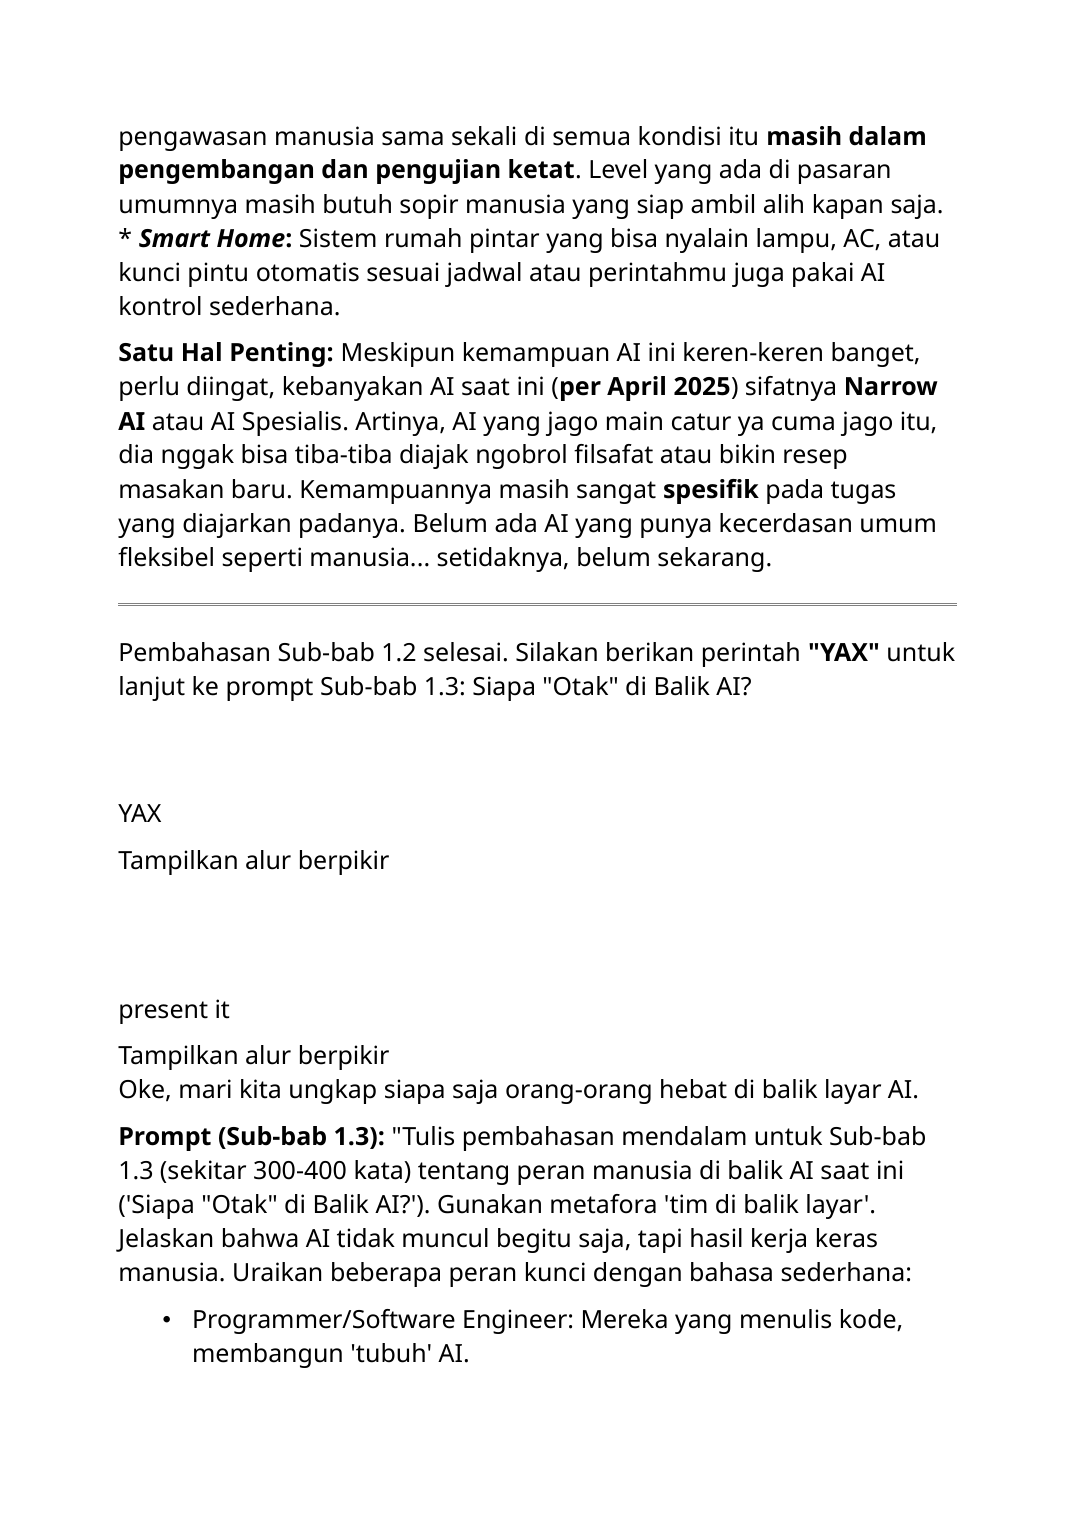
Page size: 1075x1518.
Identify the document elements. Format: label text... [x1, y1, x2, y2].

text Pembahasan Sub-bab 1.2 selesai. Silakan berikan perintah "YAX" untuk lanjut ke prompt Sub-bab 1.3: Siapa "Otak" di Balik AI? [118, 635, 957, 703]
text Tampilkan alur berpikir [118, 1038, 957, 1072]
text pengawasan manusia sama sekali di semua kondisi itu masih dalam pengembangan dan pengujian ketat. Level yang ada di pasaran umumnya masih butuh sopir manusia yang siap ambil alih kapan saja. * Smart Home: Sistem rumah pintar yang bisa nyalain lampu, AC, atau kunci pintu otomatis sesuai jadwal atau perintahmu juga pakai AI kontrol sederhana. [118, 118, 957, 322]
text present it [118, 991, 957, 1025]
text Prompt (Sub-bab 1.3): "Tulis pembahasan mendalam untuk Sub-bab 1.3 (sekitar 300-400 kata) tentang peran manusia di balik AI saat ini ('Siapa "Otak" di Balik AI?'). Gunakan metafora 'tim di balik layar'. Jelaskan bahwa AI tidak muncul begitu saja, tapi hasil kerja keras manusia. Uraikan beberapa peran kunci dengan bahasa sederhana: [118, 1118, 957, 1289]
text YAX [118, 796, 957, 830]
list Programmer/Software Engineer: Mereka yang menulis kode, membangun 'tubuh' AI. [162, 1301, 957, 1369]
text Tampilkan alur berpikir [118, 843, 957, 877]
text Oke, mari kita ungkap siapa saja orang-orang hebat di balik layar AI. [118, 1072, 957, 1106]
text Satu Hal Penting: Meskipun kemampuan AI ini keren-keren banget, perlu diingat, kebanyakan AI saat ini (per April 2025) sifatnya Narrow AI atau AI Spesialis. Artinya, AI yang jago main catur ya cuma jago itu, dia nggak bisa tiba-tiba diajak ngobrol filsafat atau bikin resep masakan baru. Kemampuannya masih sangat spesifik pada tugas yang diajarkan padanya. Belum ada AI yang punya kecerdasan umum fleksibel seperti manusia... setidaknya, belum sekarang. [118, 335, 957, 573]
